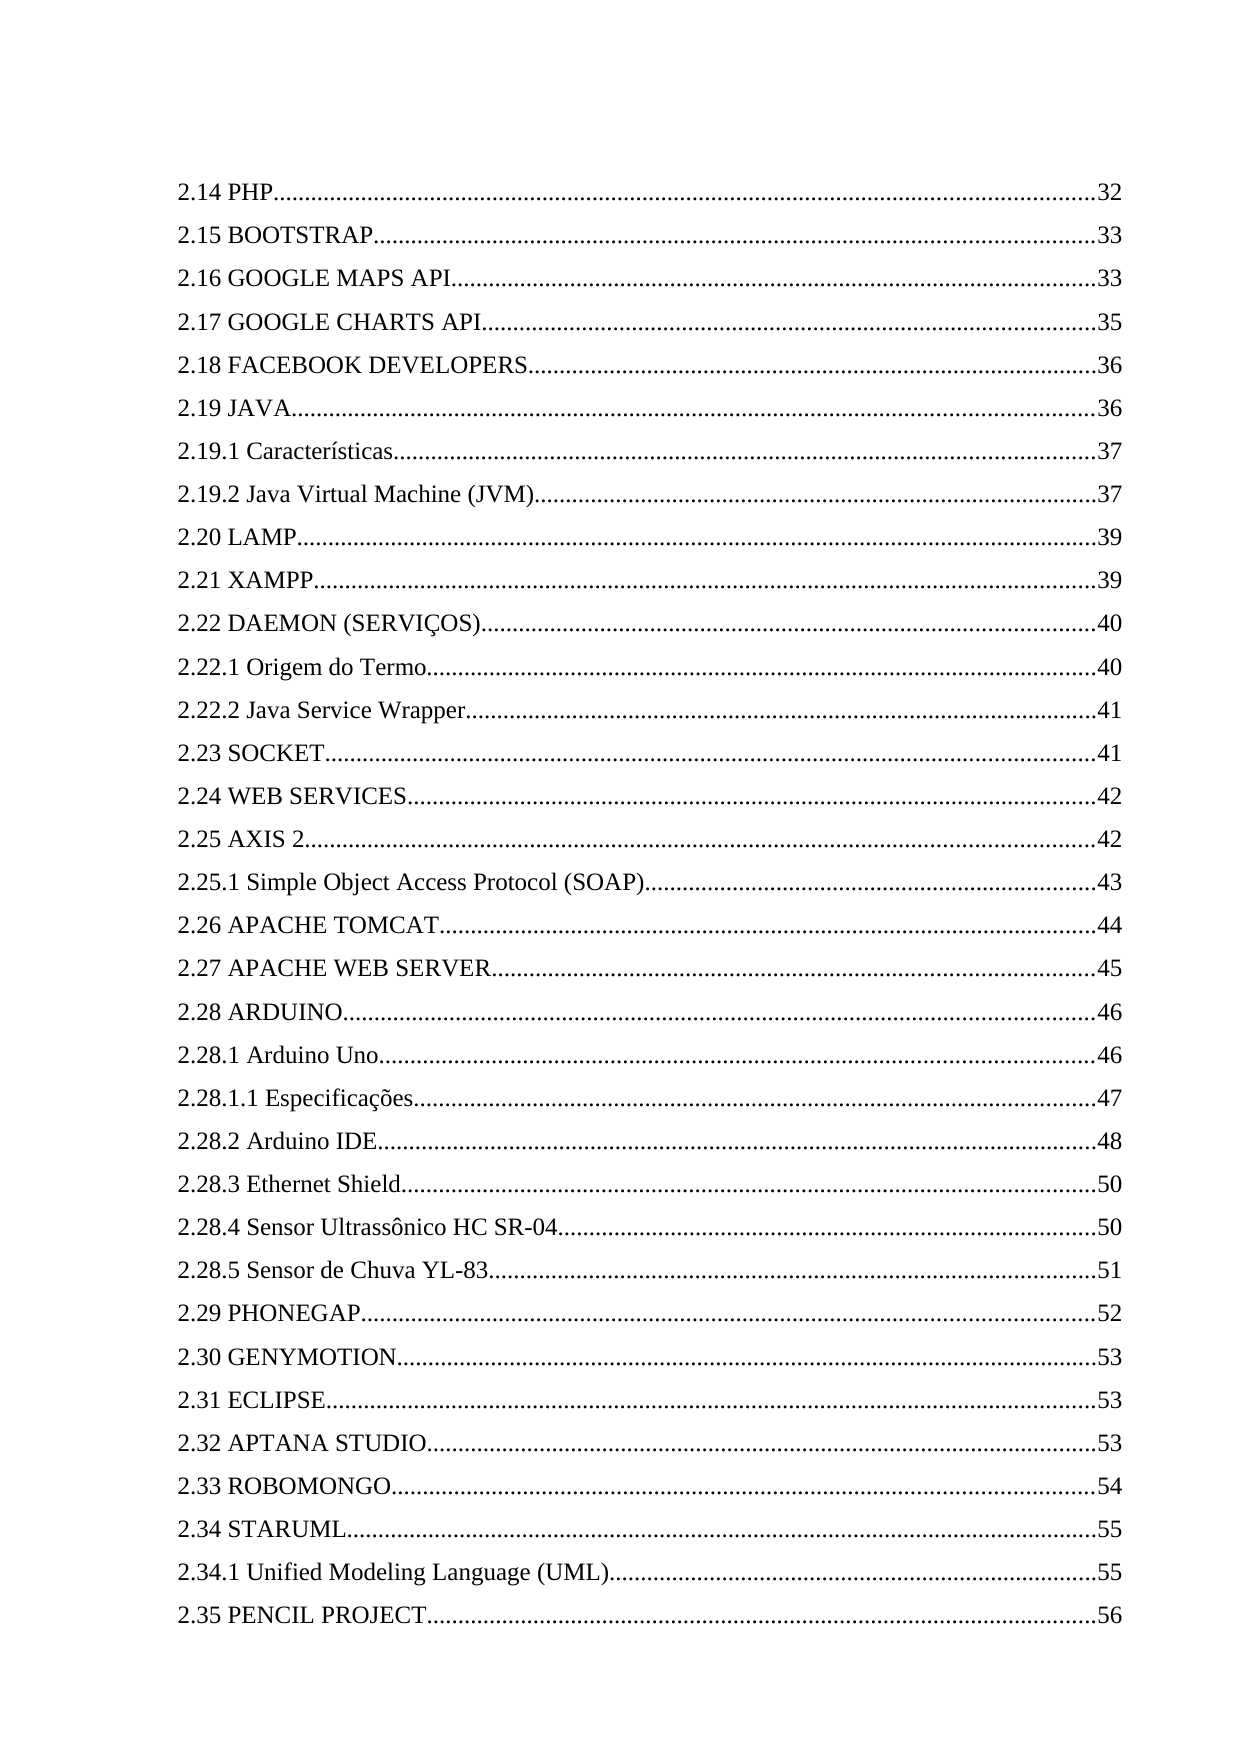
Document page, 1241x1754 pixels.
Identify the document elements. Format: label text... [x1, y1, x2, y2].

text 2.24 WEB SERVICES 42 [177, 781, 1122, 810]
text 2.31 ECLIPSE 53 [177, 1385, 1122, 1413]
text 2.23 SOCKET 41 [177, 738, 1122, 767]
text 2.28.5 Sensor de Chuva YL-83 51 [177, 1255, 1122, 1284]
text 2.28.2 Arduino IDE 48 [177, 1126, 1122, 1155]
text 2.29 PHONEGAP 52 [177, 1298, 1122, 1327]
text 2.22.2 Java Service Wrapper 41 [177, 695, 1122, 723]
text 2.14 PHP 32 [177, 177, 1122, 206]
text 2.28.4 Sensor Ultrassônico HC SR-04 50 [177, 1212, 1122, 1241]
text 2.25.1 Simple Object Access Protocol (SOAP) 43 [177, 867, 1122, 896]
text 2.26 APACHE TOMCAT 44 [177, 910, 1122, 939]
text 2.27 APACHE WEB SERVER 45 [177, 953, 1122, 982]
text 2.19 JAVA 36 [177, 393, 1122, 422]
text 2.19.1 Características 37 [177, 436, 1122, 465]
text 2.35 PENCIL PROJECT 56 [177, 1600, 1122, 1629]
text 2.34.1 Unified Modeling Language (UML) 55 [177, 1557, 1122, 1586]
text 2.18 FACEBOOK DEVELOPERS 36 [177, 350, 1122, 378]
text 2.17 GOOGLE CHARTS API 35 [177, 307, 1122, 335]
text 2.21 XAMPP 39 [177, 565, 1122, 594]
text 2.25 AXIS 2 42 [177, 824, 1122, 853]
text 2.15 BOOTSTRAP 33 [177, 220, 1122, 249]
text 2.28.1 Arduino Uno 46 [177, 1040, 1122, 1068]
text 2.28.1.1 Especificações 47 [177, 1083, 1122, 1112]
text 2.33 ROBOMONGO 54 [177, 1471, 1122, 1500]
text 2.34 STARUML 55 [177, 1514, 1122, 1543]
text 2.16 GOOGLE MAPS API 33 [177, 263, 1122, 292]
text 2.22.1 Origem do Termo 40 [177, 652, 1122, 680]
text 2.20 LAMP 39 [177, 522, 1122, 551]
text 2.22 DAEMON (SERVIÇOS) 40 [177, 608, 1122, 637]
text 2.28 ARDUINO 46 [177, 997, 1122, 1025]
text 2.28.3 Ethernet Shield 50 [177, 1169, 1122, 1198]
text 2.19.2 Java Virtual Machine (JVM) 37 [177, 479, 1122, 508]
text 2.32 APTANA STUDIO 53 [177, 1428, 1122, 1457]
text 2.30 GENYMOTION 53 [177, 1342, 1122, 1370]
